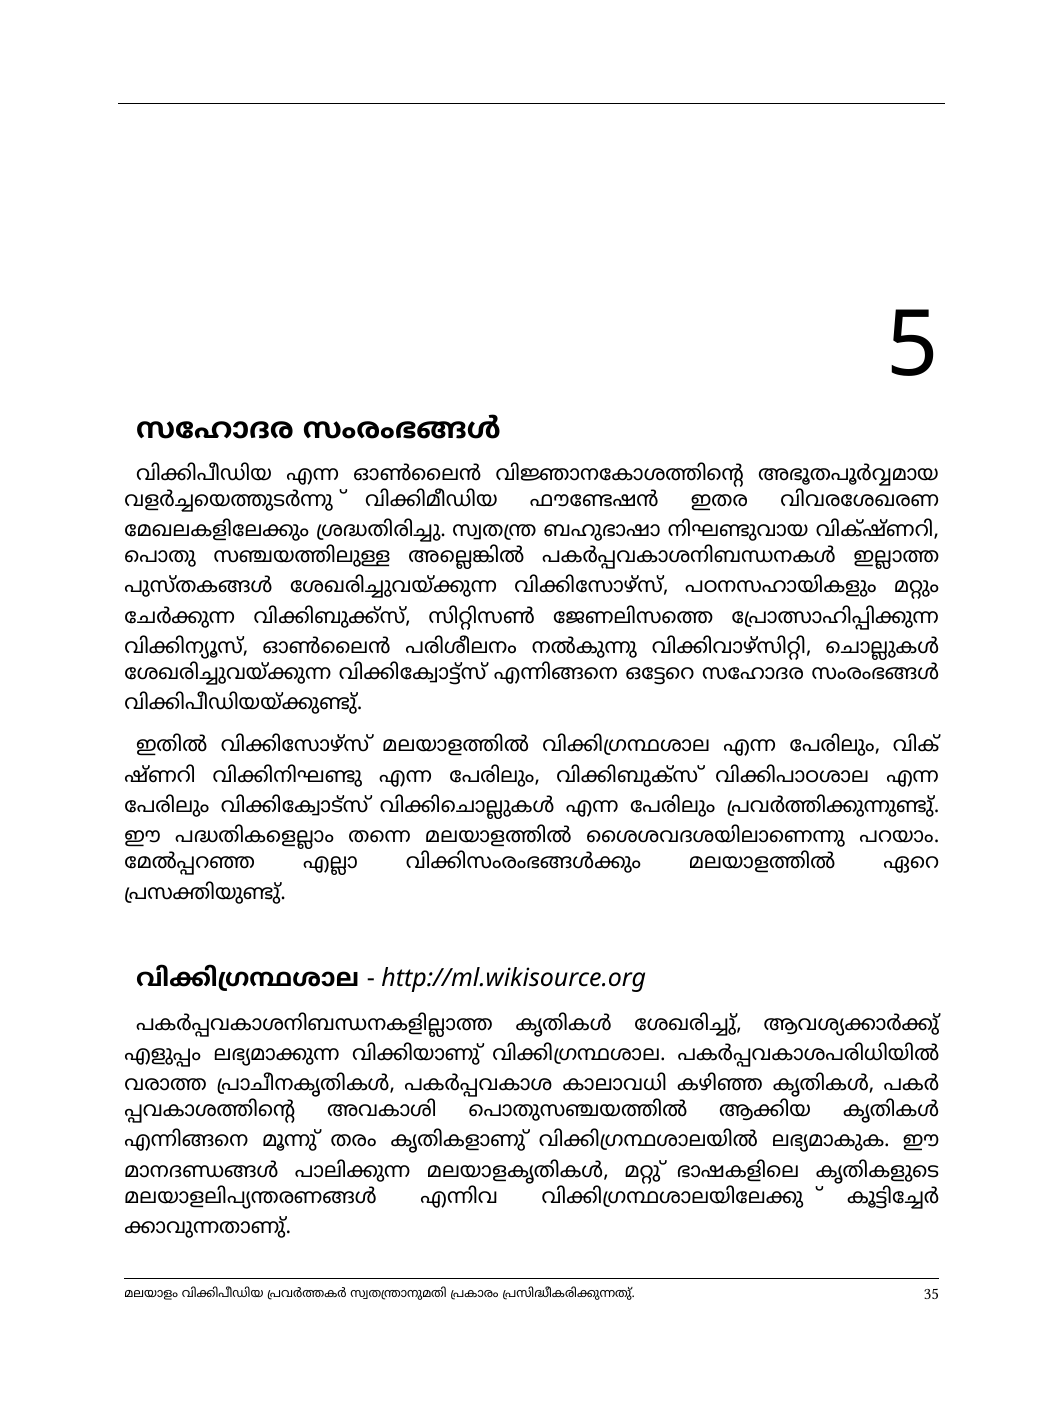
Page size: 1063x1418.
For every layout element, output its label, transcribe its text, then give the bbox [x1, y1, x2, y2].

text വിക്കിപീഡിയ എന്ന ഓണ്‍ലൈന്‍ വിജ്ഞാനകോശത്തിന്റെ അഭൂതപൂര്‍വ്വമായ വളര്‍ച്ചയെത്തുടര്‍ന്നു് വിക്കിമീഡിയ ഫൗണ്ടേഷന്‍ ഇതര വിവരശേഖരണ മേഖലകളിലേക്കും ശ്രദ്ധതിരിച്ചു. സ്വതന്ത്ര ബഹുഭാഷാ നിഘണ്ടുവായ വിക്‍ഷ്ണറി, പൊതു സഞ്ചയത്തിലുള്ള അല്ലെങ്കില്‍ പകര്‍പ്പവകാശനിബന്ധനകള്‍ ഇല്ലാത്ത പുസ്തകങ്ങള്‍ ശേഖരിച്ചുവയ്ക്കുന്ന വിക്കിസോഴ്സ്, പഠനസഹായികളും മറ്റും ചേര്‍ക്കുന്ന വിക്കിബുക്ക്സ്, സിറ്റിസണ്‍ ജേണലിസത്തെ പ്രോത്സാഹിപ്പിക്കുന്ന വിക്കിന്യൂസ്, ഓണ്‍‌ലൈന്‍ പരിശീലനം നല്‍കുന്നു വിക്കിവാഴ്സിറ്റി, ചൊല്ലുകള്‍ ശേഖരിച്ചുവയ്ക്കുന്ന വിക്കിക്വോട്ട്സ് എന്നിങ്ങനെ ഒട്ടേറെ സഹോദര സംരംഭങ്ങള്‍ വിക്കിപീഡിയയ്ക്കുണ്ടു്. [124, 462, 939, 718]
text ഇതില്‍ വിക്കിസോഴ്സ് മലയാളത്തില്‍ വിക്കിഗ്രന്ഥശാല എന്ന പേരിലും, വിക്‍ഷ്ണറി വിക്കിനിഘണ്ടു എന്ന പേരിലും, വിക്കിബുക്സ് വിക്കിപാഠശാല എന്ന പേരിലും വിക്കിക്വോട്സ് വിക്കിചൊല്ലുകള്‍ എന്ന പേരിലും പ്രവര്‍ത്തിക്കുന്നുണ്ടു്. ഈ പദ്ധതികളെല്ലാം തന്നെ മലയാളത്തില്‍ ശൈശവദശയിലാണെന്നു പറയാം. മേല്‍പ്പറഞ്ഞ എല്ലാ വിക്കിസംരംഭങ്ങള്‍ക്കും മലയാളത്തില്‍ ഏറെ പ്രസക്തിയുണ്ടു്. [124, 729, 939, 907]
text 5 [124, 277, 939, 402]
text വിക്കിഗ്രന്ഥശാല - http://ml.wikisource.org [124, 959, 939, 996]
text പകര്‍പ്പവകാശനിബന്ധനകളില്ലാത്ത കൃതികള്‍ ശേഖരിച്ചു്, ആവശ്യക്കാര്‍ക്കു് എളുപ്പം ലഭ്യമാക്കുന്ന വിക്കിയാണു് വിക്കിഗ്രന്ഥശാല. പകര്‍പ്പവകാശപരിധിയില്‍ വരാത്ത പ്രാചീനകൃതികള്‍, പകര്‍പ്പവകാശ കാലാവധി കഴിഞ്ഞ കൃതികള്‍, പകര്‍പ്പവകാശത്തിന്റെ അവകാശി പൊതുസഞ്ചയത്തില്‍ ആക്കിയ കൃതികള്‍ എന്നിങ്ങനെ മൂന്നു് തരം കൃതികളാണു് വിക്കിഗ്രന്ഥശാലയില്‍ ലഭ്യമാകുക. ഈ മാനദണ്ഡങ്ങള്‍ പാലിക്കുന്ന മലയാളകൃതികള്‍, മറ്റു് ഭാഷകളിലെ കൃതികളുടെ മലയാളലിപ്യന്തരണങ്ങള്‍ എന്നിവ വിക്കിഗ്രന്ഥശാലയിലേക്കു് കൂട്ടിച്ചേര്‍ക്കാവുന്നതാണു്. [124, 1008, 939, 1242]
subtitle സഹോദര സംരംഭങ്ങൾ [124, 414, 939, 450]
